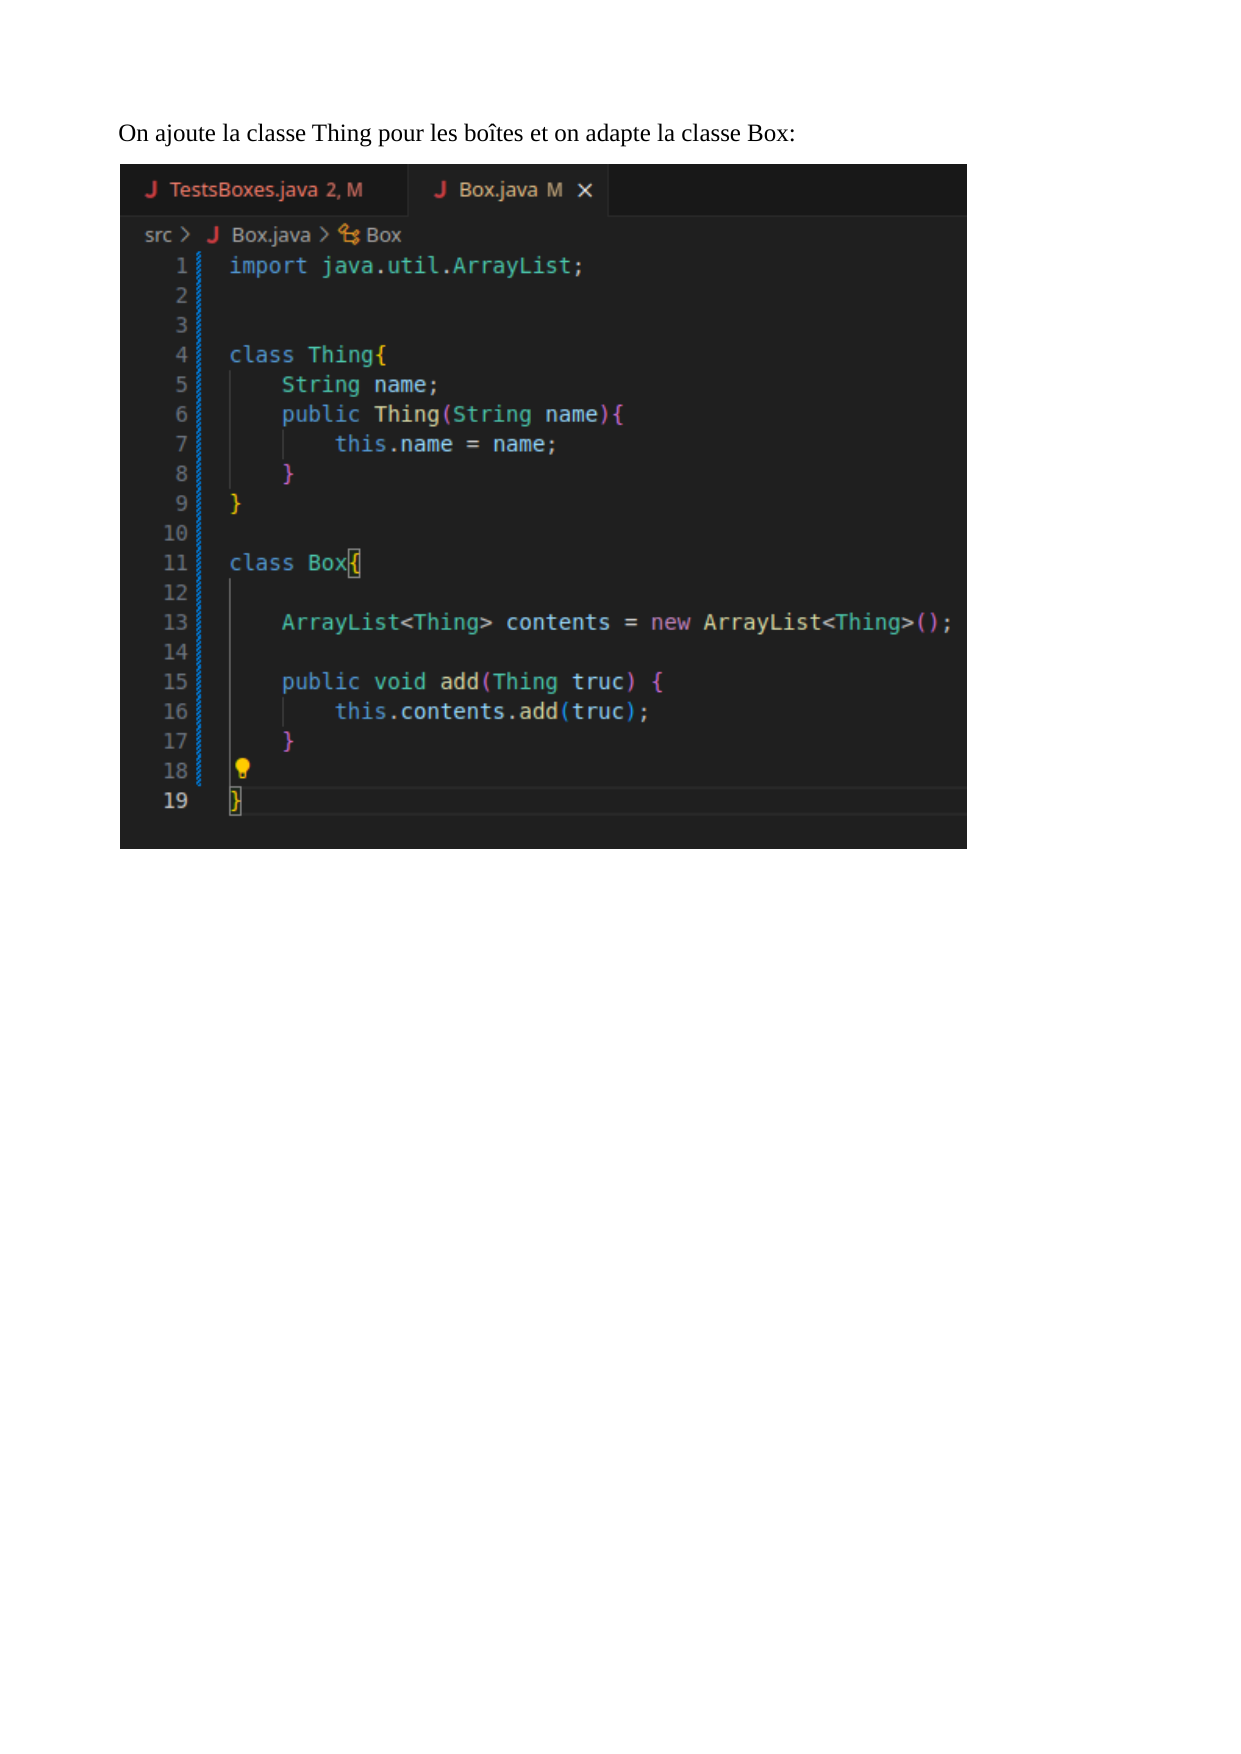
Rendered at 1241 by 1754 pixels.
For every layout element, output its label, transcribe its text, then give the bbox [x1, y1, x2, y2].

text On ajoute la classe Thing pour les boîtes et on adapte la classe Box: [118, 118, 1122, 147]
picture [120, 164, 967, 849]
